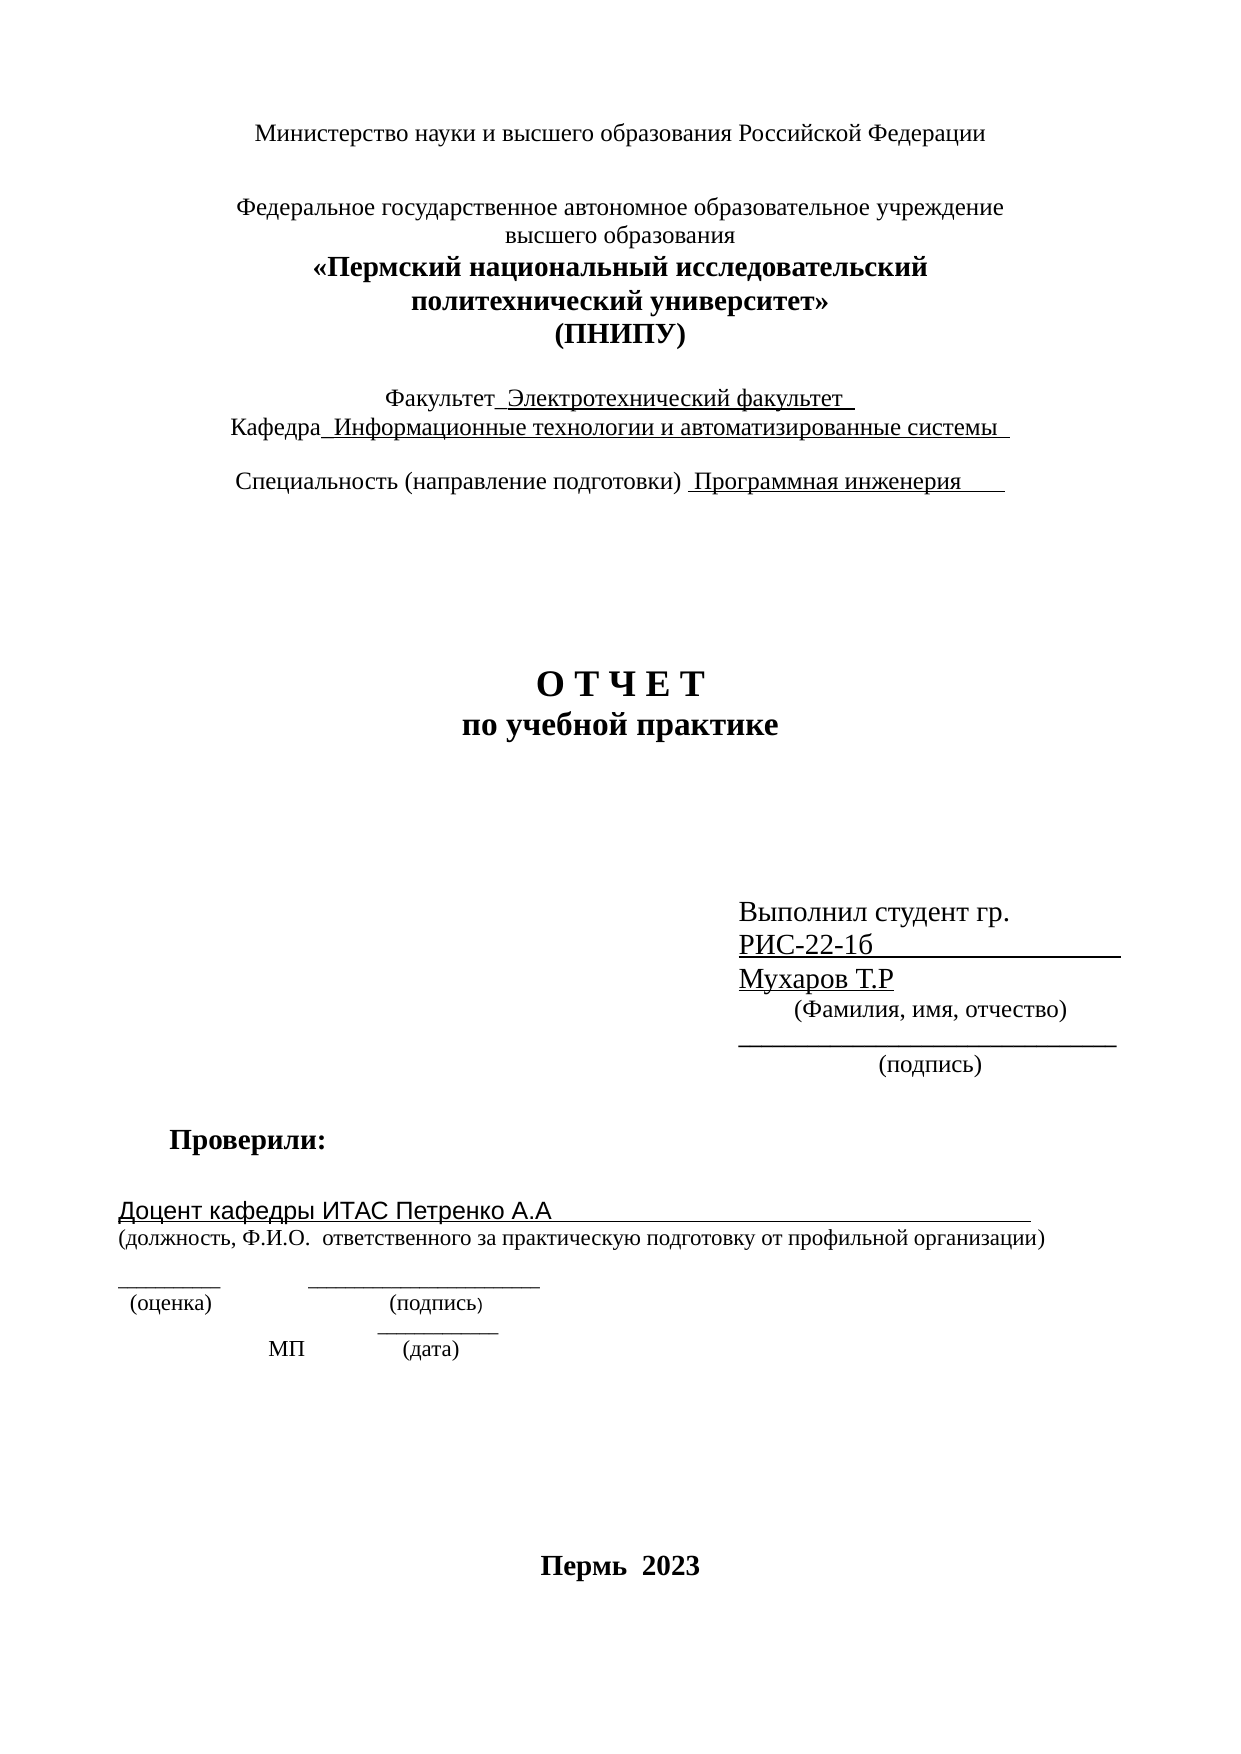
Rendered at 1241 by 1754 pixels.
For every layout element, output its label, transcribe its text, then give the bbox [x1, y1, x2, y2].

text высшего образования [118, 220, 1122, 249]
text Доцент кафедры ИТАС Петренко А.А [118, 1196, 1122, 1224]
text (оценка) (подпись) [118, 1289, 1122, 1316]
text Пермь 2023 [118, 1548, 1122, 1581]
text ___________ _________________________ [118, 1270, 1122, 1289]
text МП (дата) [193, 1335, 1122, 1361]
text Факультет_Электротехнический факультет [118, 383, 1122, 412]
text Кафедра_Информационные технологии и автоматизированные системы [118, 412, 1122, 441]
subtitle Специальность (направление подготовки) Программная инженерия [118, 466, 1122, 494]
text «Пермский национальный исследовательский [118, 249, 1122, 283]
subtitle _________________________________ [738, 1023, 1122, 1049]
text (подпись) [738, 1049, 1122, 1078]
text Министерство науки и высшего образования Российской Федерации [118, 118, 1122, 147]
text Мухаров Т.Р [738, 961, 1122, 994]
text по учебной практике [118, 704, 1122, 743]
text _____________ [118, 1316, 1122, 1335]
subtitle Проверили: [118, 1122, 1122, 1156]
text политехнический университет» [118, 283, 1122, 316]
text О Т Ч Е Т [118, 661, 1122, 704]
text (ПНИПУ) [118, 316, 1122, 350]
text (должность, Ф.И.О. ответственного за практическую подготовку от профильной организации) [118, 1224, 1122, 1251]
text РИС-22-1б [738, 927, 1122, 961]
text Федеральное государственное автономное образовательное учреждение [118, 192, 1122, 220]
text (Фамилия, имя, отчество) [738, 994, 1123, 1023]
text Выполнил студент гр. [738, 894, 1122, 927]
